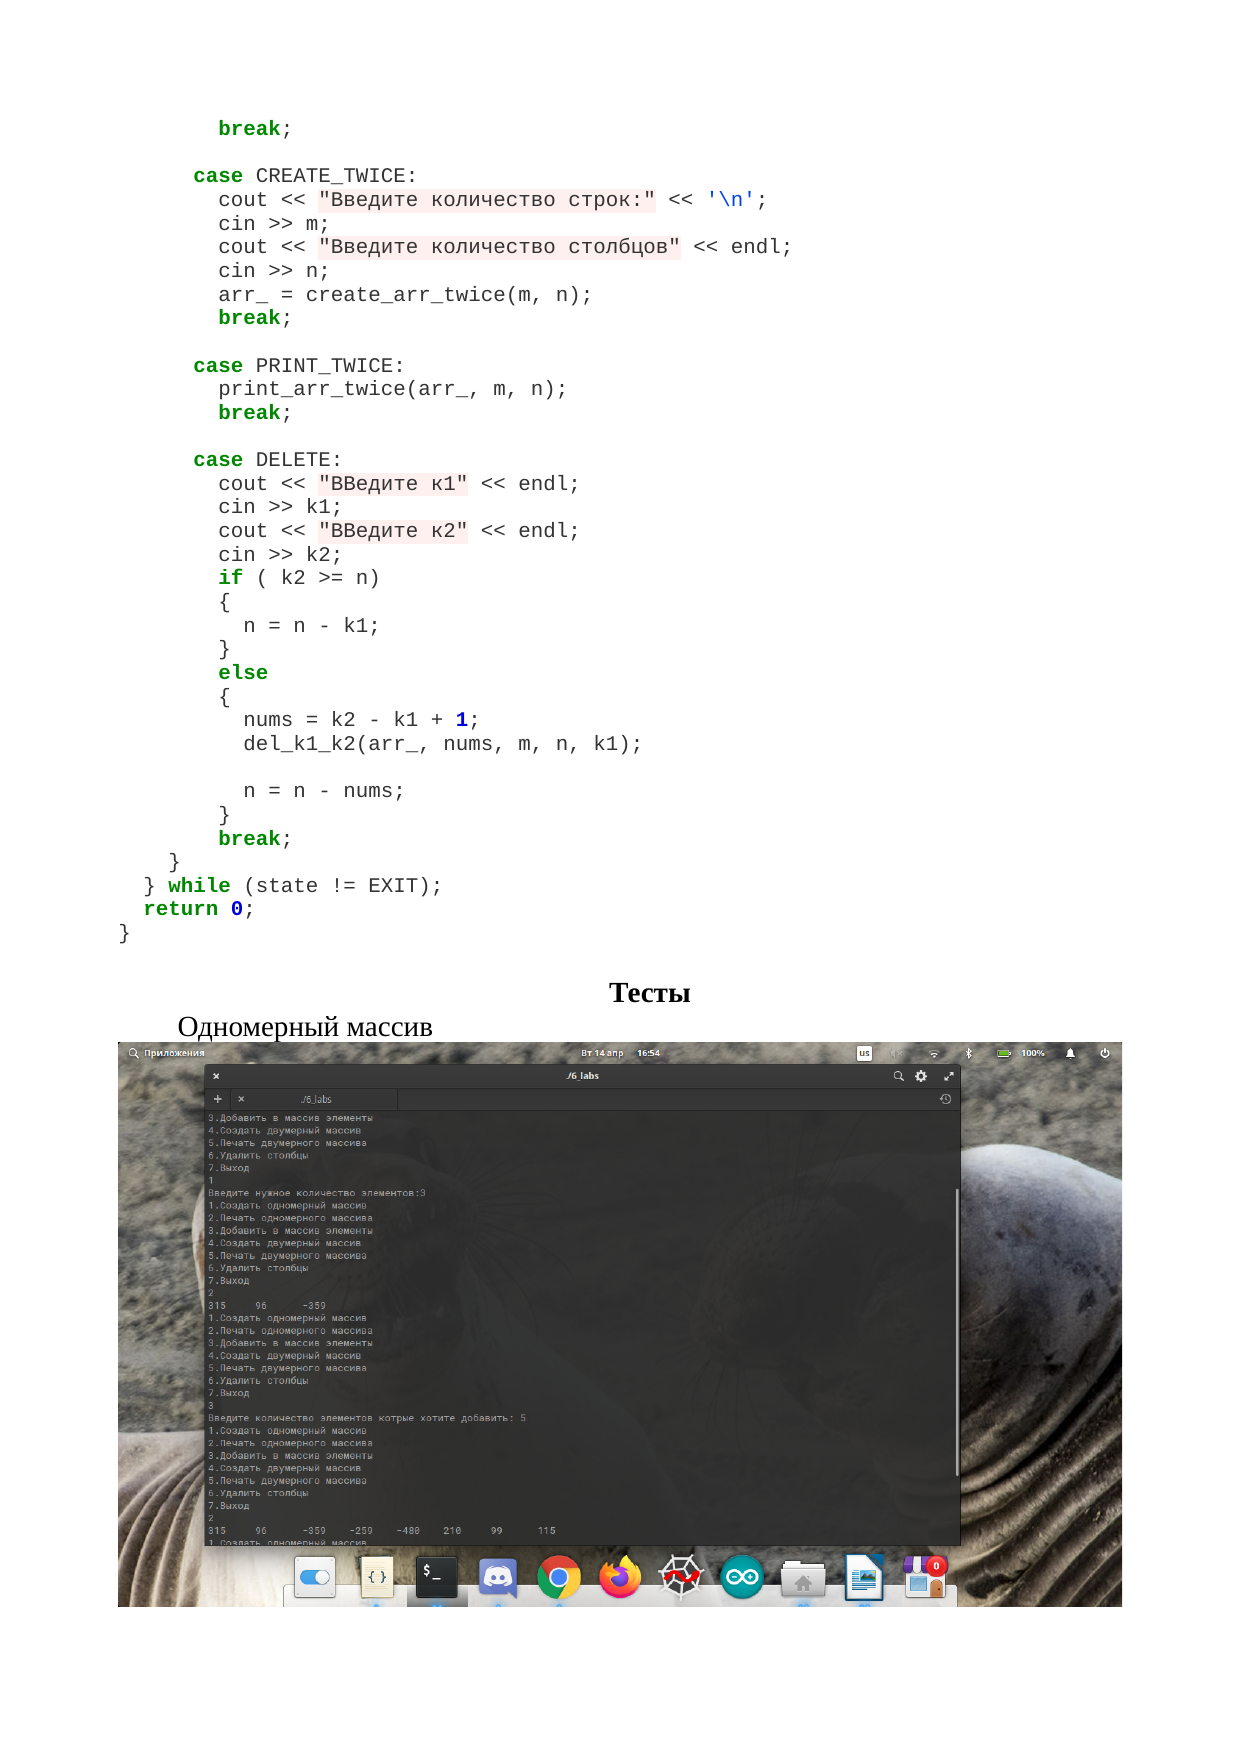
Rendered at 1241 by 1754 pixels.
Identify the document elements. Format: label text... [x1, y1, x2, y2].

text cin >> k1; [118, 496, 1122, 520]
text n = n - nums; [118, 780, 1122, 804]
text break; [118, 402, 1122, 426]
text Тесты [118, 975, 1122, 1009]
text cin >> m; [118, 213, 1122, 236]
text n = n - k1; [118, 615, 1122, 638]
picture [118, 1042, 1123, 1607]
text break; [118, 307, 1122, 331]
text cout << "ВВедите к1" << endl; [118, 473, 1122, 496]
text nums = k2 - k1 + 1; [118, 709, 1122, 733]
text cin >> n; [118, 260, 1122, 284]
text } [118, 804, 1122, 827]
text cout << "ВВедите к2" << endl; [118, 520, 1122, 544]
text case PRINT_TWICE: [118, 354, 1122, 378]
text break; [118, 827, 1122, 851]
text else [118, 662, 1122, 686]
text } [118, 638, 1122, 662]
text del_k1_k2(arr_, nums, m, n, k1); [118, 733, 1122, 757]
text } [118, 922, 1122, 946]
text case CREATE_TWICE: [118, 165, 1122, 189]
text break; [118, 118, 1122, 142]
text print_arr_twice(arr_, m, n); [118, 378, 1122, 402]
text return 0; [118, 898, 1122, 922]
text } [118, 851, 1122, 875]
text arr_ = create_arr_twice(m, n); [118, 284, 1122, 307]
text } while (state != EXIT); [118, 875, 1122, 898]
text if ( k2 >= n) [118, 567, 1122, 591]
text cout << "Введите количество строк:" << '\n'; [118, 189, 1122, 213]
text cin >> k2; [118, 544, 1122, 567]
text cout << "Введите количество столбцов" << endl; [118, 236, 1122, 260]
text case DELETE: [118, 449, 1122, 473]
text Одномерный массив [118, 1009, 1122, 1042]
text { [118, 591, 1122, 615]
text { [118, 686, 1122, 709]
